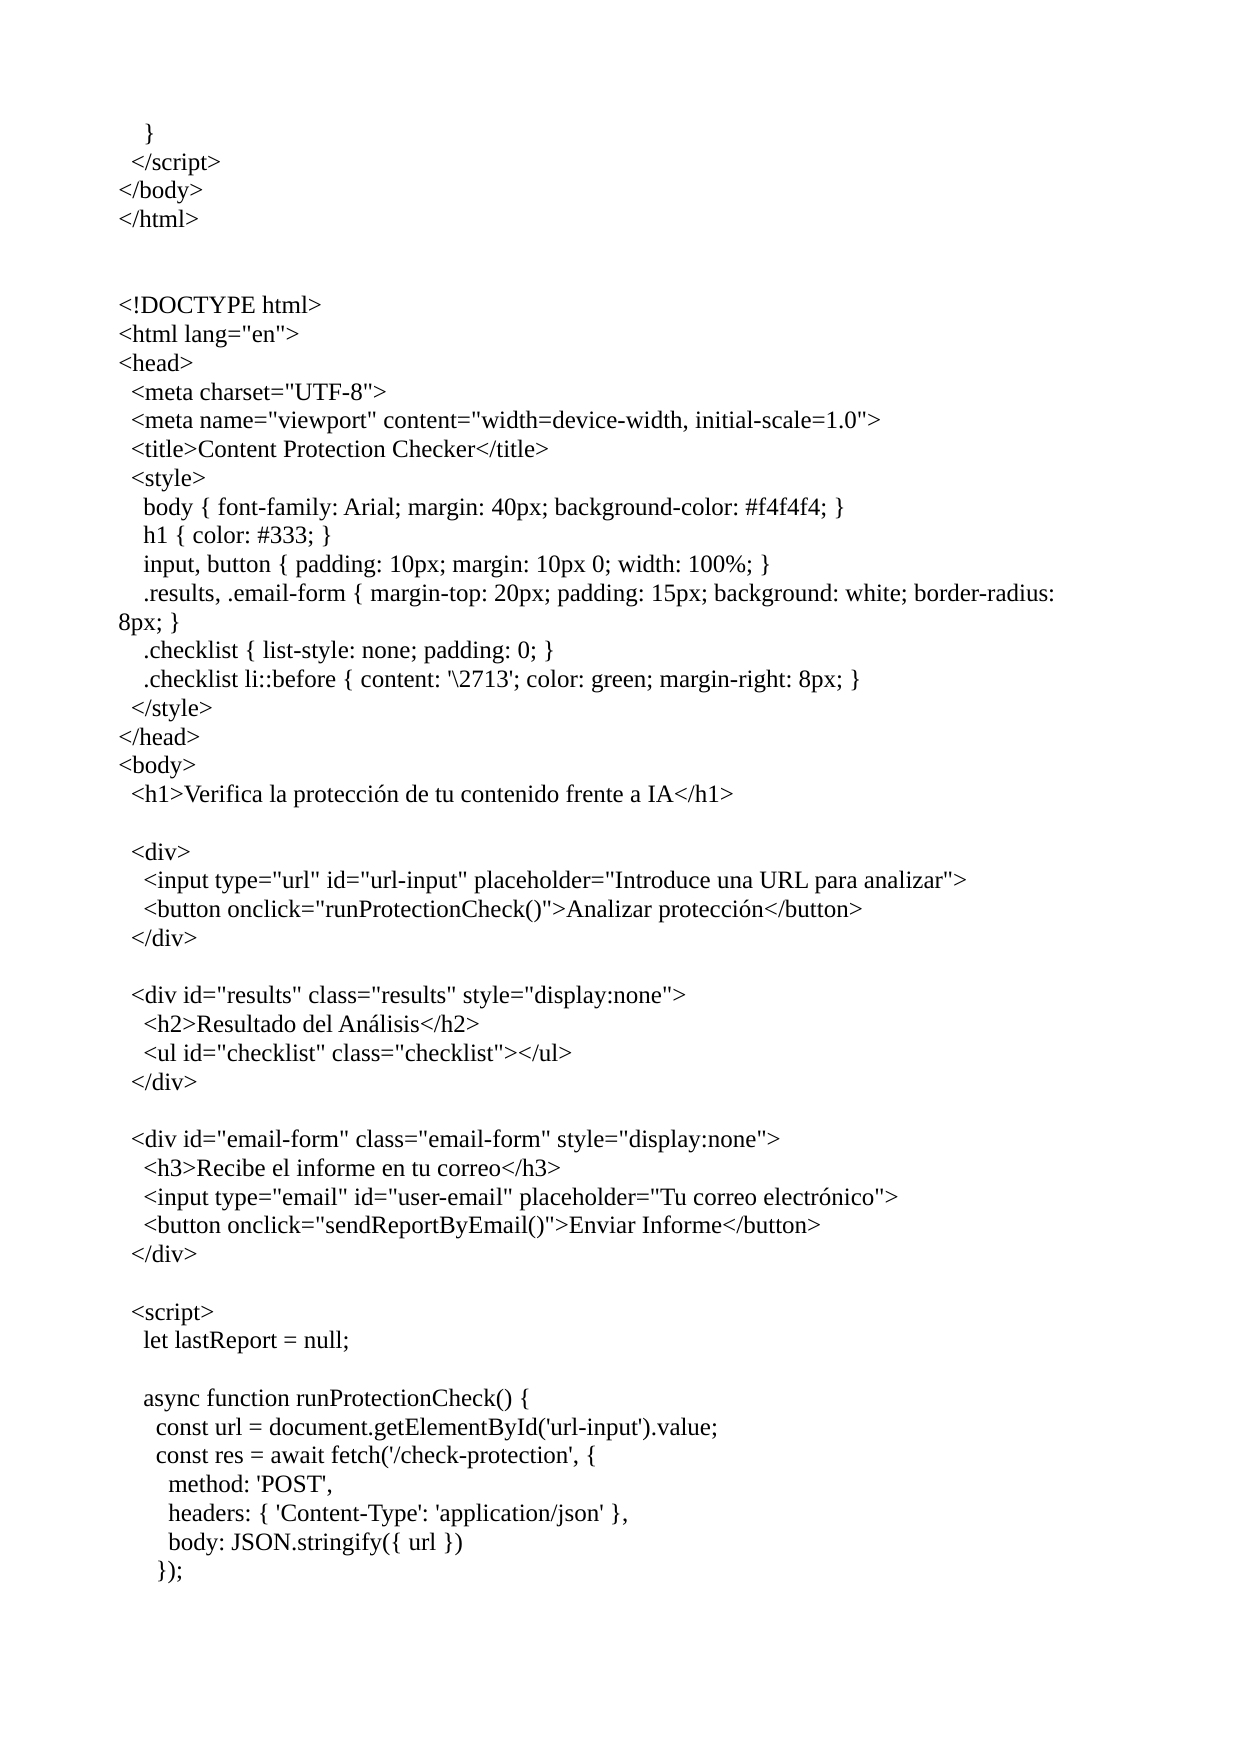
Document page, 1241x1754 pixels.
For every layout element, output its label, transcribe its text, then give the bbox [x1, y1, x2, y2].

text <!DOCTYPE html> <html lang="en"> <head> <meta charset="UTF-8"> <meta name="viewport" content="width=device-width, initial-scale=1.0"> <title>Content Protection Checker</title> <style> body { font-family: Arial; margin: 40px; background-color: #f4f4f4; } h1 { color: #333; } input, button { padding: 10px; margin: 10px 0; width: 100%; } .results, .email-form { margin-top: 20px; padding: 15px; background: white; border-radius: 8px; } .checklist { list-style: none; padding: 0; } .checklist li::before { content: '\2713'; color: green; margin-right: 8px; } </style> </head> <body> <h1>Verifica la protección de tu contenido frente a IA</h1> <div> <input type="url" id="url-input" placeholder="Introduce una URL para analizar"> <button onclick="runProtectionCheck()">Analizar protección</button> </div> <div id="results" class="results" style="display:none"> <h2>Resultado del Análisis</h2> <ul id="checklist" class="checklist"></ul> </div> <div id="email-form" class="email-form" style="display:none"> <h3>Recibe el informe en tu correo</h3> <input type="email" id="user-email" placeholder="Tu correo electrónico"> <button onclick="sendReportByEmail()">Enviar Informe</button> </div> <script> let lastReport = null; async function runProtectionCheck() { const url = document.getElementById('url-input').value; const res = await fetch('/check-protection', { method: 'POST', headers: { 'Content-Type': 'application/json' }, body: JSON.stringify({ url }) }); [118, 291, 1122, 1613]
text } </script> </body> </html> [118, 118, 1122, 262]
